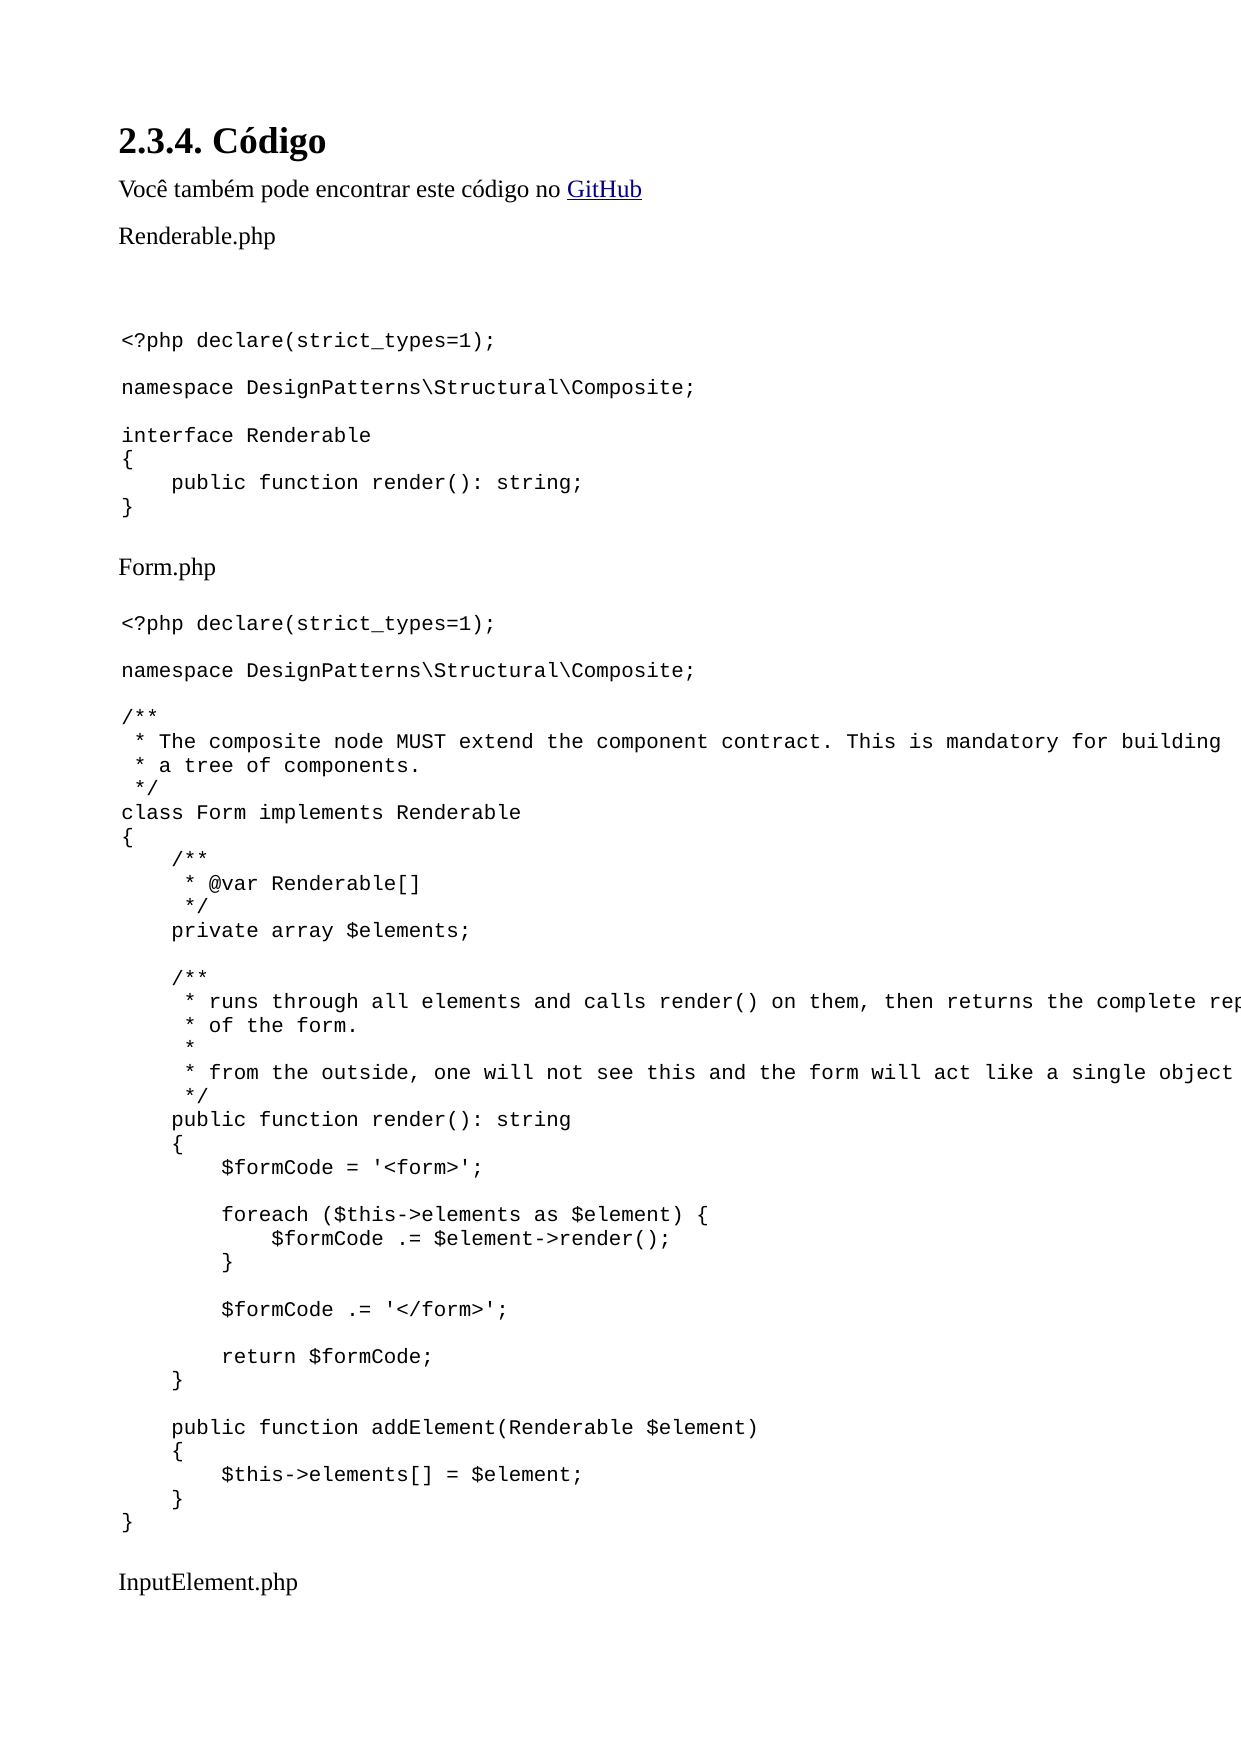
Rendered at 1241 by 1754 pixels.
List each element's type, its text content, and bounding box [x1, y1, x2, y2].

text Form.php [118, 552, 1122, 580]
table_header [118, 599, 136, 610]
table_header <?php declare(strict_types=1); namespace DesignPatterns\Structural\Composite; /** * The composite node MUST extend the component contract. This is mandatory for building * a tree of components. */ class Form implements Renderable { /** * @var Renderable[] */ private array $elements; /** * runs through all elements and calls render() on them, then returns the complete representation * of the form. * * from the outside, one will not see this and the form will act like a single object instance */ public function render(): string { $formCode = '<form>'; foreach ($this->elements as $element) { $formCode .= $element->render(); } $formCode .= '</form>'; return $formCode; } public function addElement(Renderable $element) { $this->elements[] = $element; } } [118, 610, 1240, 1567]
text Renderable.php [118, 221, 1122, 250]
text InputElement.php [118, 1567, 1122, 1596]
table_header [118, 269, 136, 279]
text Você também pode encontrar este código no GitHub [118, 174, 1122, 202]
table_header <?php declare(strict_types=1); namespace DesignPatterns\Structural\Composite; interface Renderable { public function render(): string; } [118, 327, 710, 552]
subtitle 2.3.4. Código [118, 118, 1122, 161]
table_header [118, 1615, 136, 1626]
